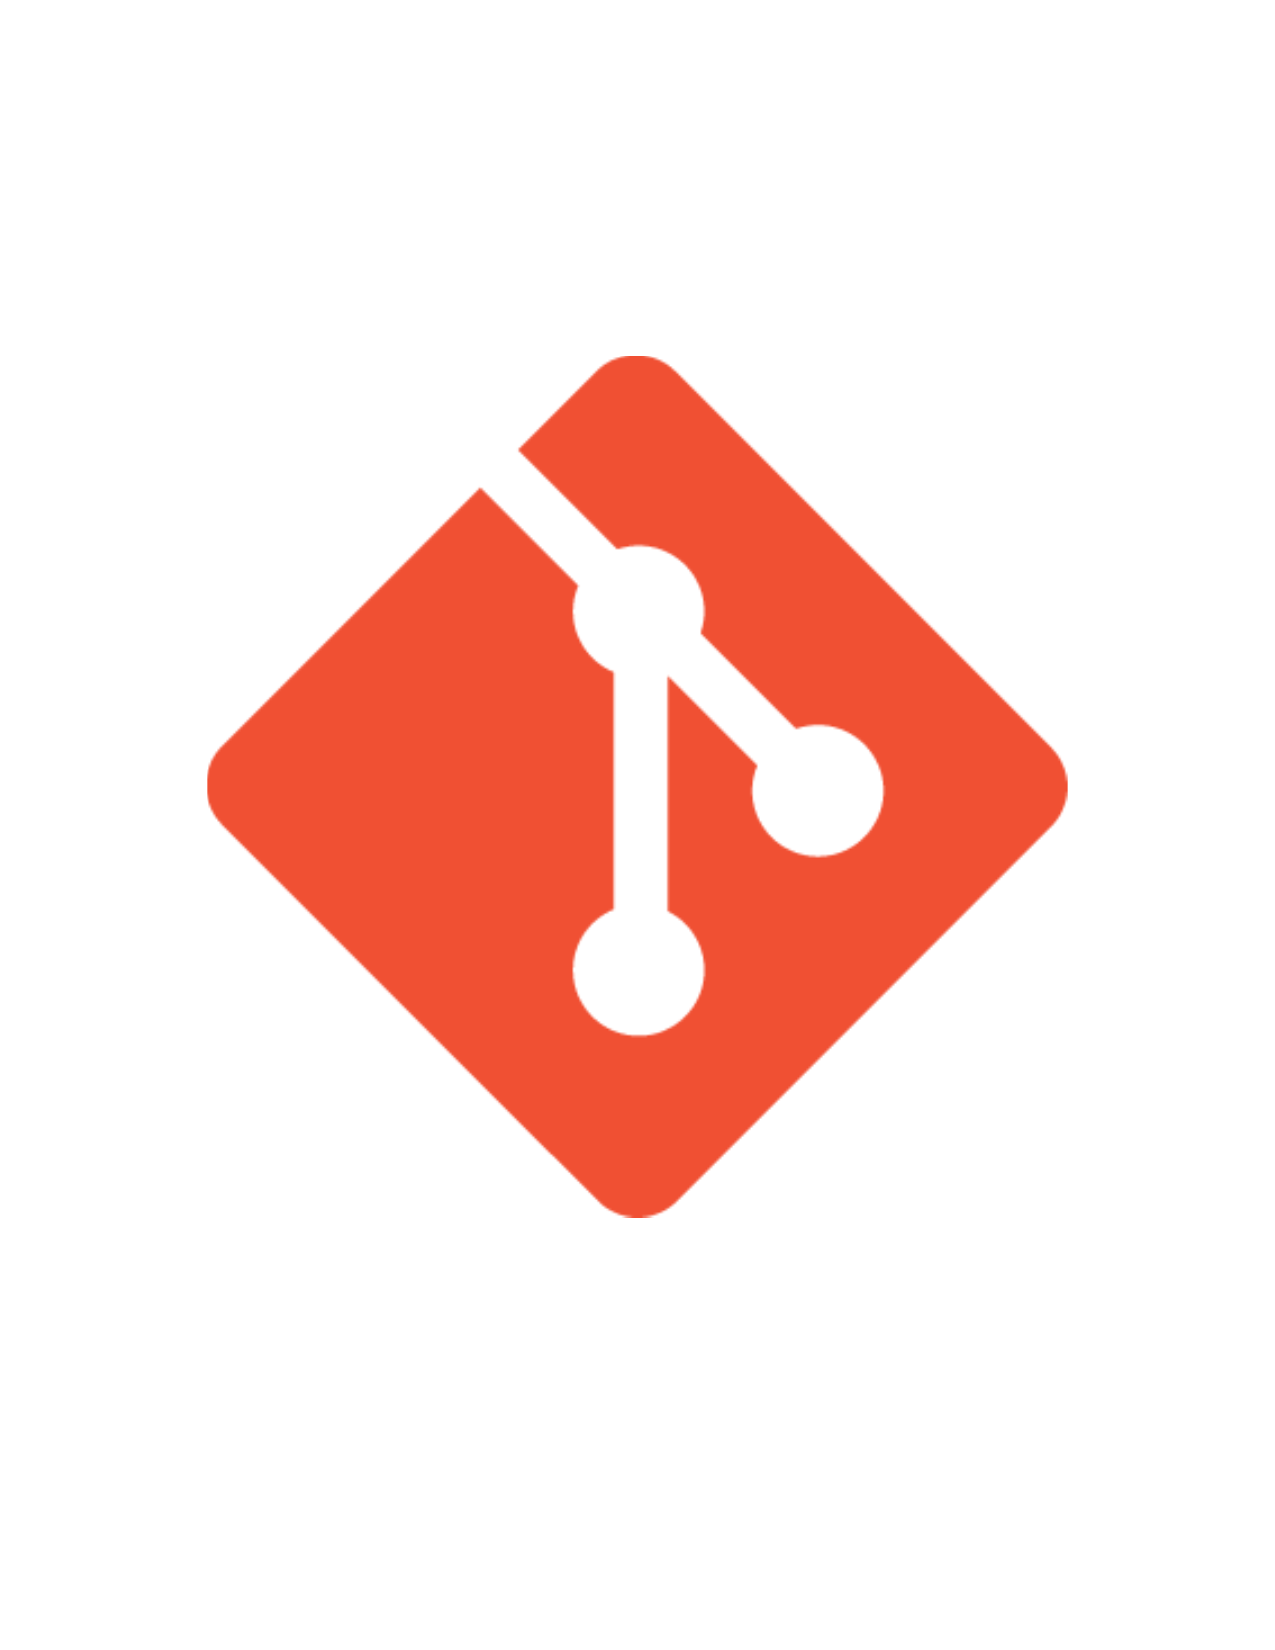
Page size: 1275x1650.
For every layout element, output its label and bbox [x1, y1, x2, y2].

picture [207, 356, 1068, 1218]
